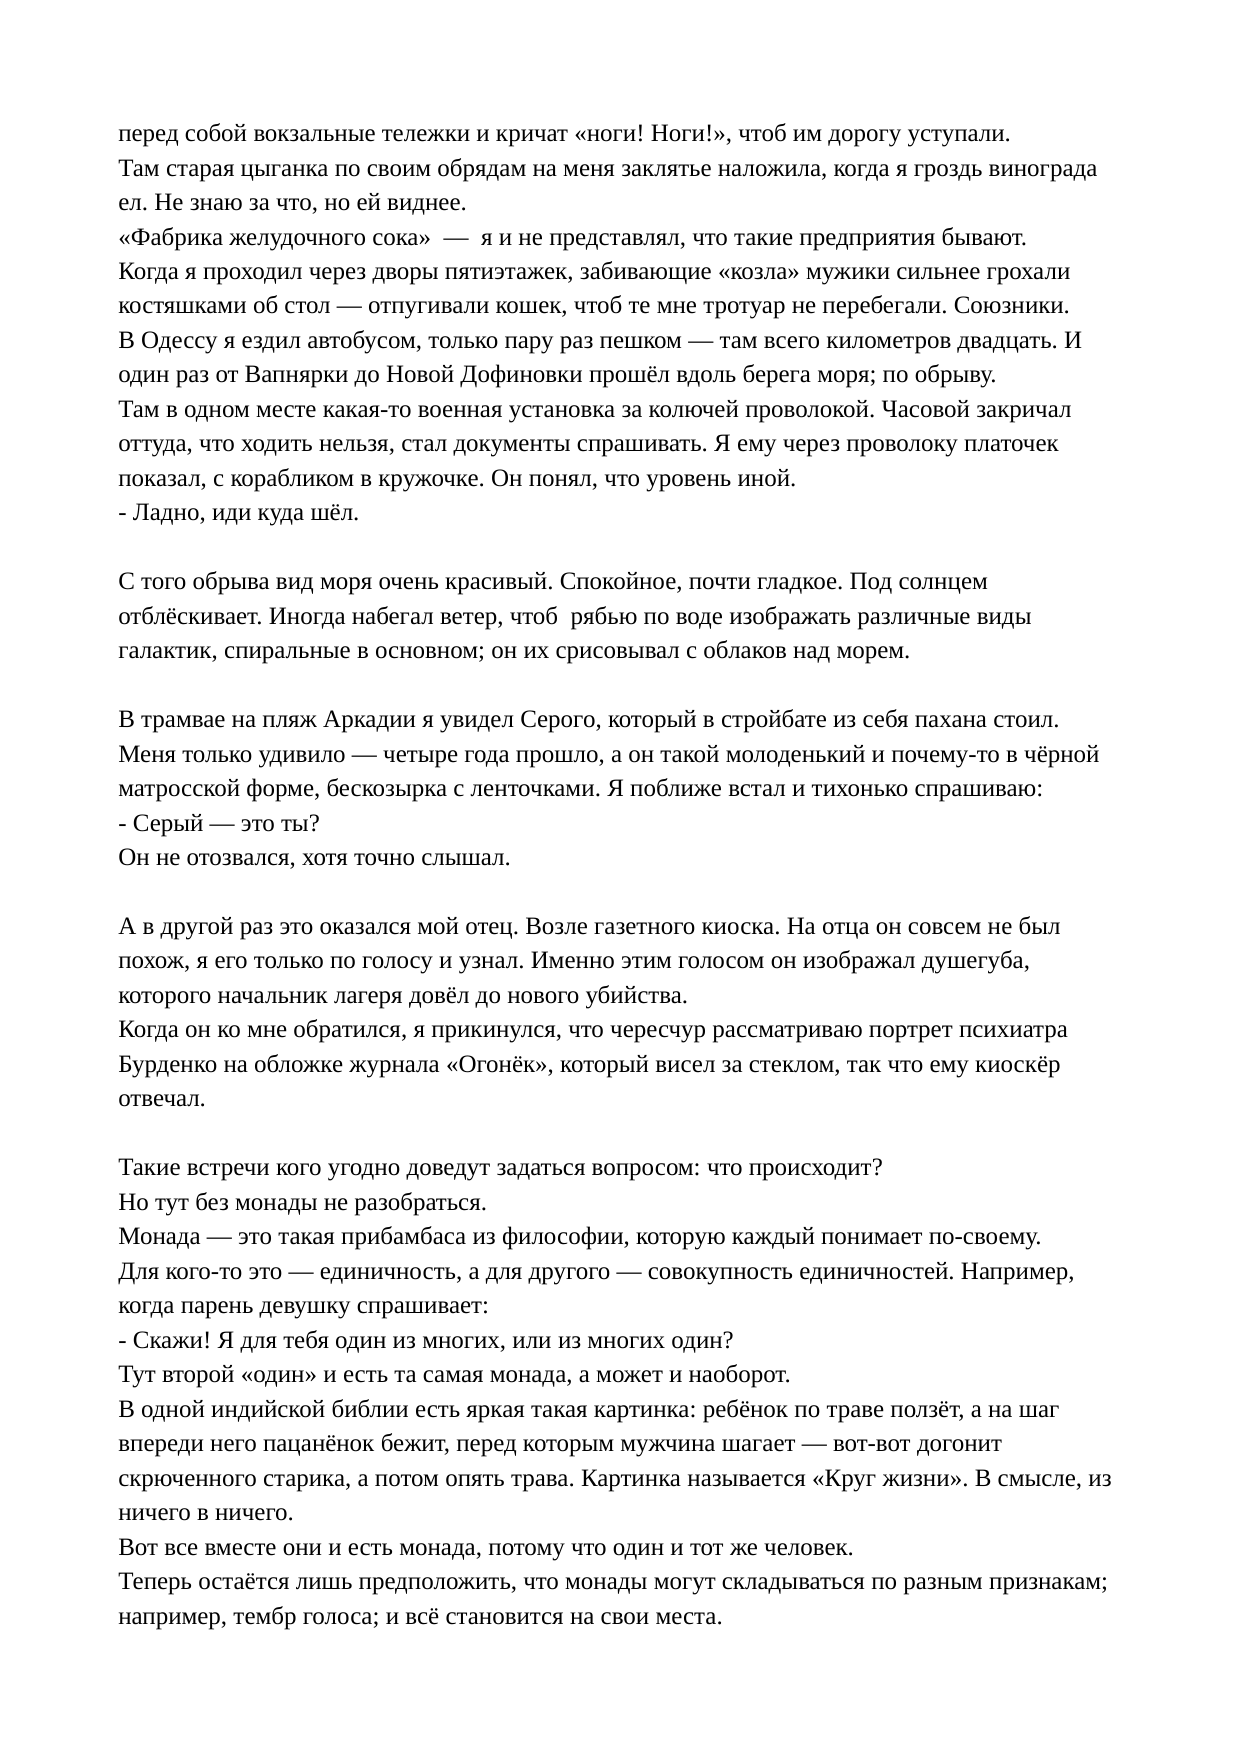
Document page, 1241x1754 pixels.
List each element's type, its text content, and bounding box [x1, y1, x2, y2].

text перед собой вокзальные тележки и кричат «ноги! Ноги!», чтоб им дорогу уступали. [118, 118, 1122, 147]
text Для кого-то это — единичность, а для другого — совокупность единичностей. Например, когда парень девушку спрашивает: [118, 1256, 1122, 1319]
text - Ладно, иди куда шёл. [118, 497, 1122, 526]
text Но тут без монады не разобраться. [118, 1187, 1122, 1216]
text - Серый — это ты? [118, 808, 1122, 836]
text В Одессу я ездил автобусом, только пару раз пешком — там всего километров двадцать. И один раз от Вапнярки до Новой Дофиновки прошёл вдоль берега моря; по обрыву. [118, 325, 1122, 388]
text Когда я проходил через дворы пятиэтажек, забивающие «козла» мужики сильнее грохали костяшками об стол — отпугивали кошек, чтоб те мне тротуар не перебегали. Союзники. [118, 256, 1122, 319]
text С того обрыва вид моря очень красивый. Спокойное, почти гладкое. Под солнцем отблёскивает. Иногда набегал ветер, чтоб рябью по воде изображать различные виды галактик, спиральные в основном; он их срисовывал с облаков над морем. [118, 566, 1122, 664]
text «Фабрика желудочного сока» — я и не представлял, что такие предприятия бывают. [118, 222, 1122, 250]
text В одной индийской библии есть яркая такая картинка: ребёнок по траве ползёт, а на шаг впереди него пацанёнок бежит, перед которым мужчина шагает — вот-вот догонит скрюченного старика, а потом опять трава. Картинка называется «Круг жизни». В смысле, из ничего в ничего. [118, 1394, 1122, 1526]
text Такие встречи кого угодно доведут задаться вопросом: что происходит? [118, 1152, 1122, 1181]
text Вот все вместе они и есть монада, потому что один и тот же человек. [118, 1532, 1122, 1561]
text Когда он ко мне обратился, я прикинулся, что чересчур рассматриваю портрет психиатра Бурденко на обложке журнала «Огонёк», который висел за стеклом, так что ему киоскёр отвечал. [118, 1014, 1122, 1112]
text Там старая цыганка по своим обрядам на меня заклятье наложила, когда я гроздь винограда ел. Не знаю за что, но ей виднее. [118, 153, 1122, 216]
text В трамвае на пляж Аркадии я увидел Серого, который в стройбате из себя пахана стоил. Меня только удивило — четыре года прошло, а он такой молоденький и почему-то в чёрной матросской форме, бескозырка с ленточками. Я поближе встал и тихонько спрашиваю: [118, 704, 1122, 802]
text Тут второй «один» и есть та самая монада, а может и наоборот. [118, 1359, 1122, 1388]
text А в другой раз это оказался мой отец. Возле газетного киоска. На отца он совсем не был похож, я его только по голосу и узнал. Именно этим голосом он изображал душегуба, которого начальник лагеря довёл до нового убийства. [118, 911, 1122, 1009]
text Он не отозвался, хотя точно слышал. [118, 842, 1122, 871]
text - Скажи! Я для тебя один из многих, или из многих один? [118, 1325, 1122, 1354]
text Монада — это такая прибамбаса из философии, которую каждый понимает по-своему. [118, 1221, 1122, 1250]
text Теперь остаётся лишь предположить, что монады могут складываться по разным признакам; например, тембр голоса; и всё становится на свои места. [118, 1566, 1122, 1629]
text Там в одном месте какая-то военная установка за колючей проволокой. Часовой закричал оттуда, что ходить нельзя, стал документы спрашивать. Я ему через проволоку платочек показал, с корабликом в кружочке. Он понял, что уровень иной. [118, 394, 1122, 492]
